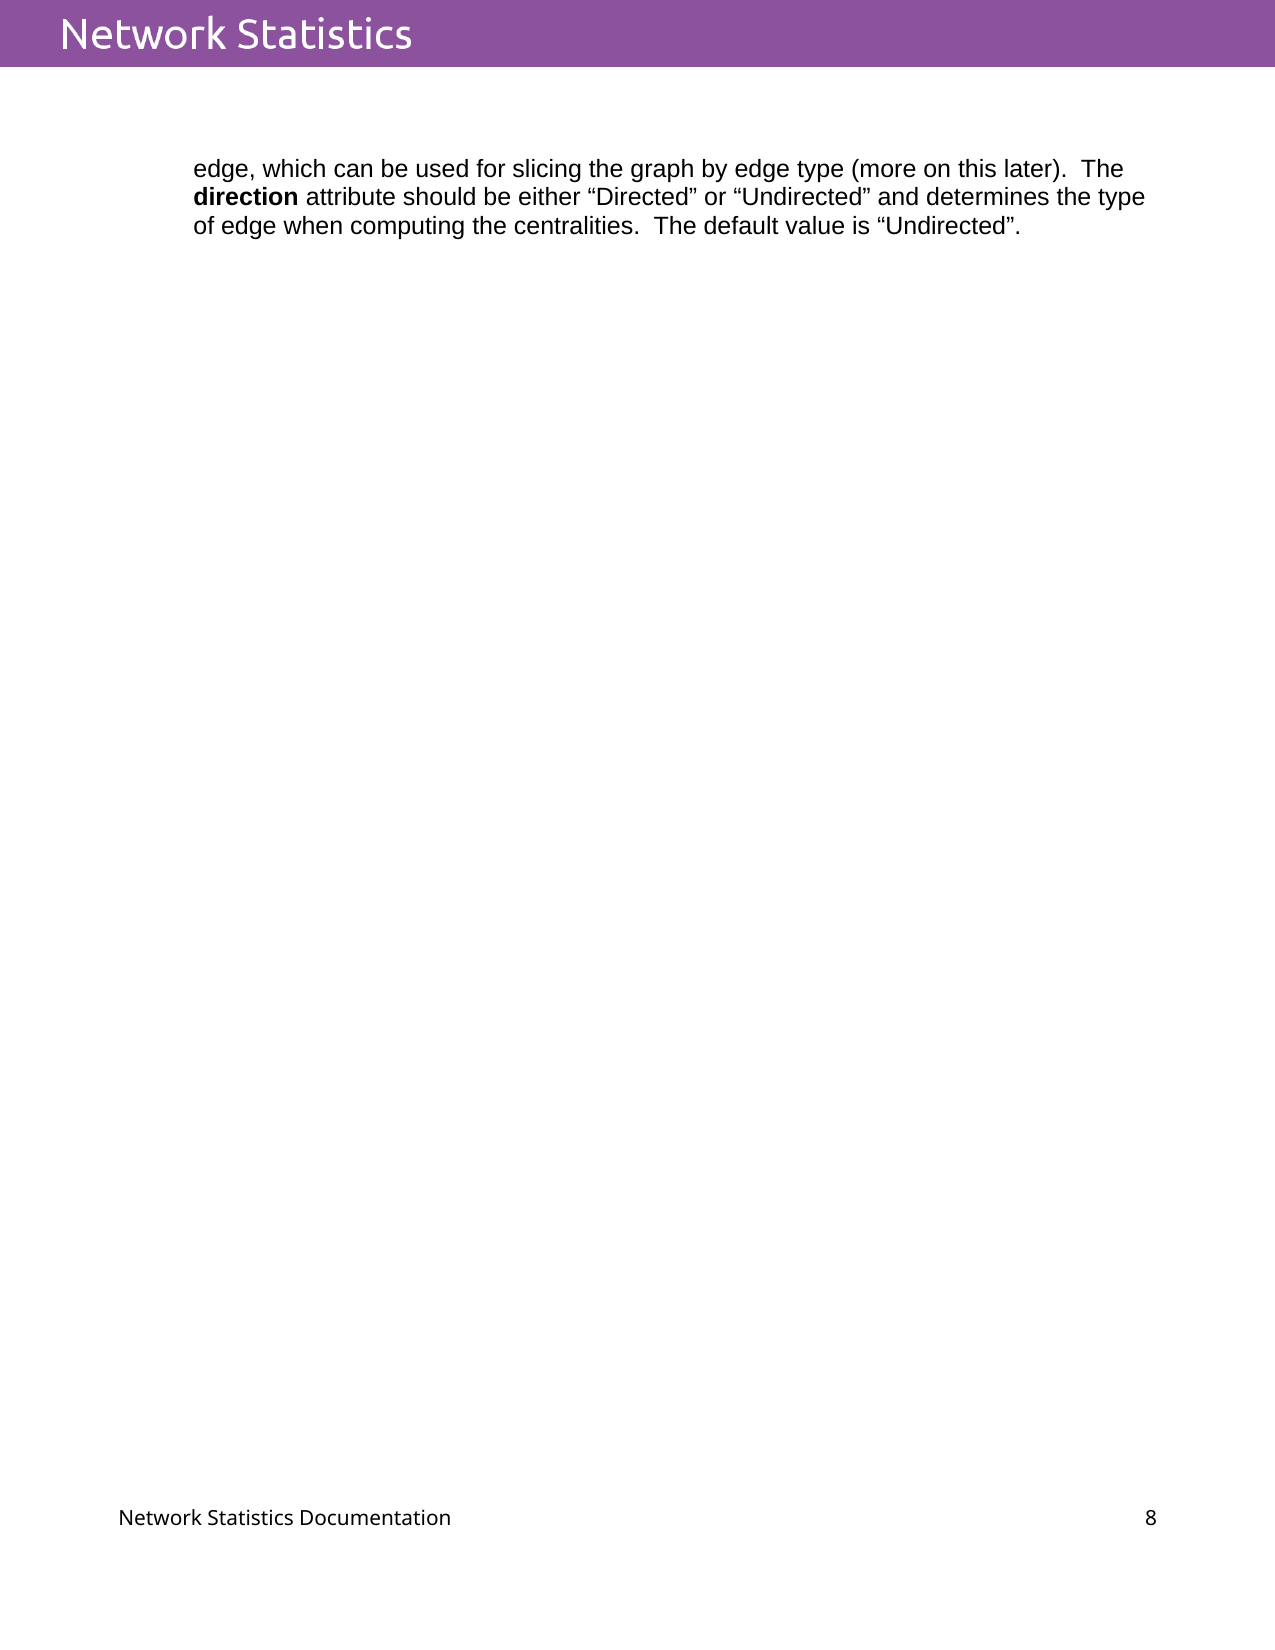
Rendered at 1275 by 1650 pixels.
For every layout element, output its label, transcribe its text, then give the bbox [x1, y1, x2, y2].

picture [0, 0, 1275, 67]
list edge, which can be used for slicing the graph by edge type (more on this later). The direction attribute should be either “Directed” or “Undirected” and determines the type of edge when computing the centralities. The default value is “Undirected”. [156, 153, 1157, 240]
